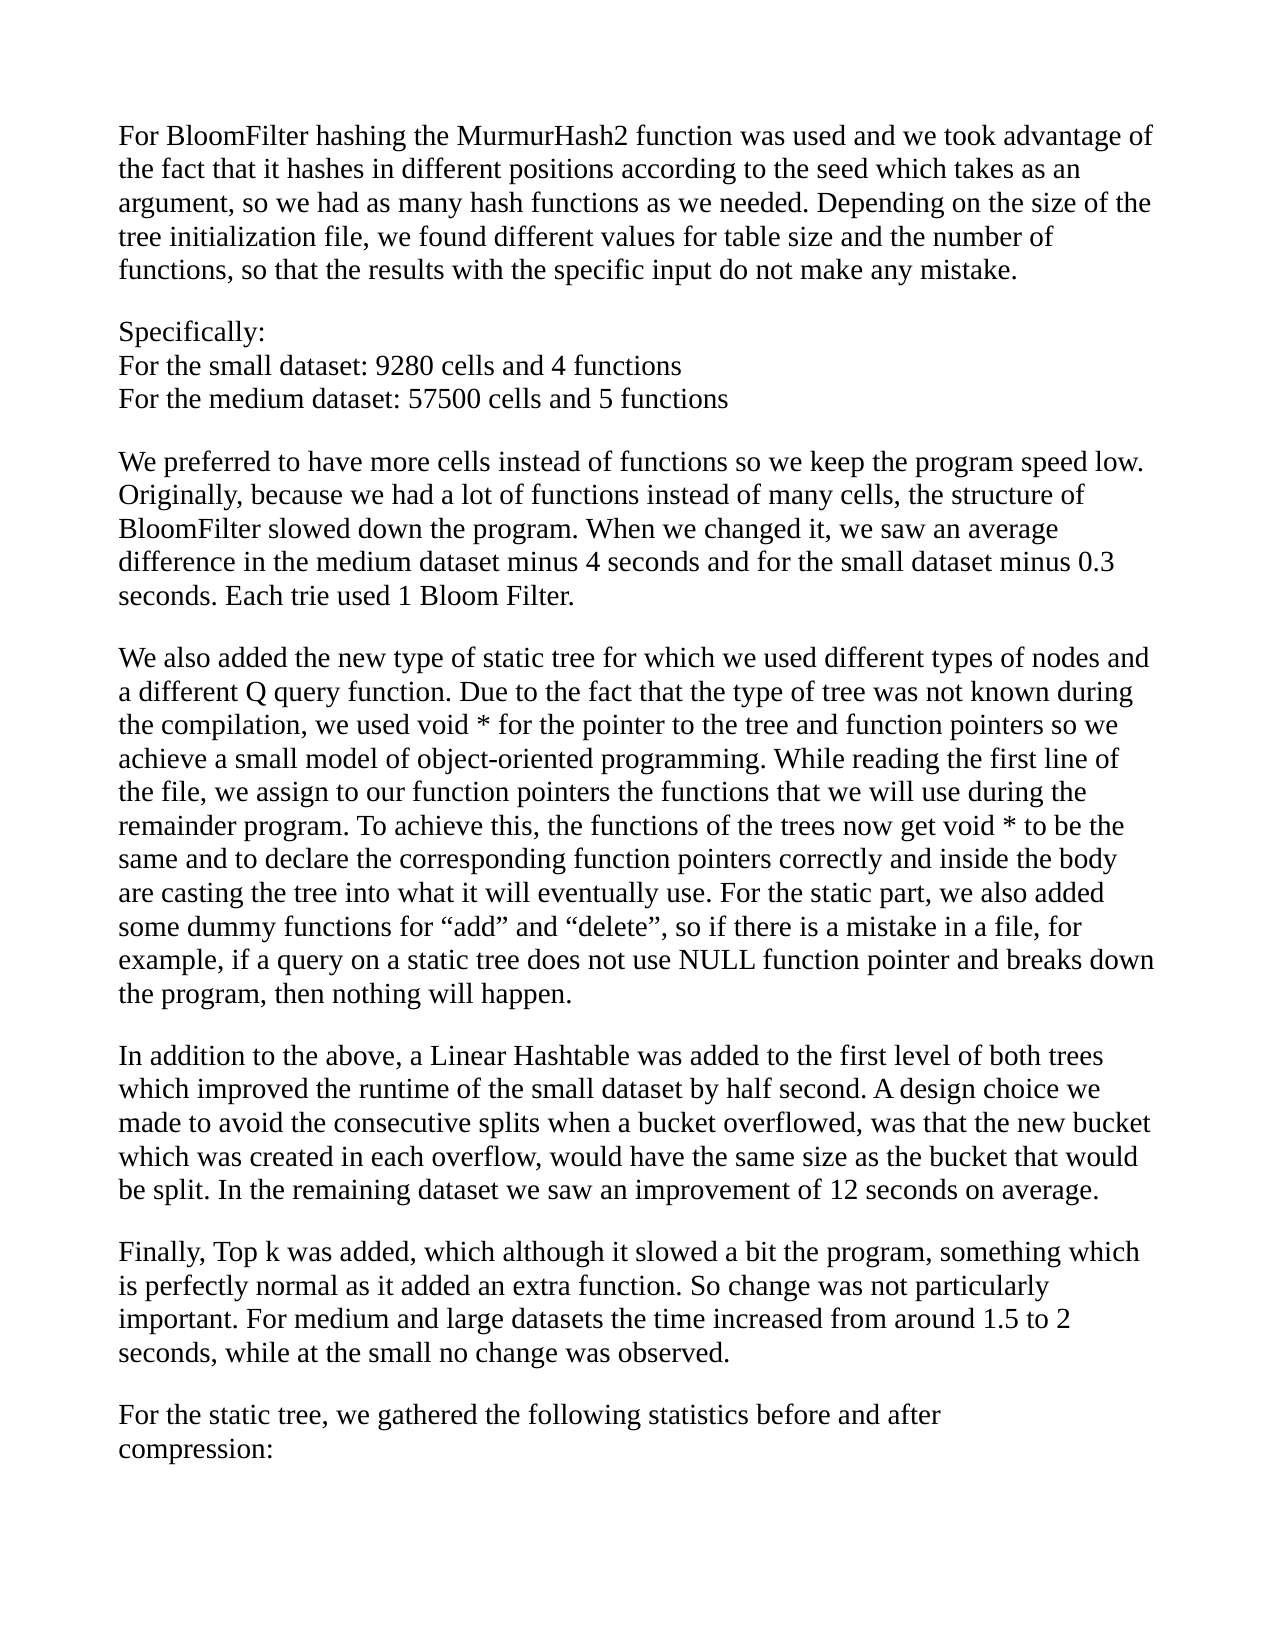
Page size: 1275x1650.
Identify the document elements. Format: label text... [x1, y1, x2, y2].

text For the static tree, we gathered the following statistics before and after [118, 1397, 1157, 1431]
text which improved the runtime of the small dataset by half second. A design choice we made to avoid the consecutive splits when a bucket overflowed, was that the new bucket which was created in each overflow, would have the same size as the bucket that would be split. In the remaining dataset we saw an improvement of 12 seconds on average. [118, 1072, 1157, 1206]
text We preferred to have more cells instead of functions so we keep the program speed low. Originally, because we had a lot of functions instead of many cells, the structure of BloomFilter slowed down the program. When we changed it, we saw an average difference in the medium dataset minus 4 seconds and for the small dataset minus 0.3 seconds. Each trie used 1 Bloom Filter. [118, 444, 1157, 612]
text Specifically: [118, 314, 1157, 348]
text For the medium dataset: 57500 cells and 5 functions [118, 382, 1157, 415]
text For the small dataset: 9280 cells and 4 functions [118, 348, 1157, 382]
text In addition to the above, a Linear Hashtable was added to the first level of both trees [118, 1038, 1157, 1072]
text We also added the new type of static tree for which we used different types of nodes and a different Q query function. Due to the fact that the type of tree was not known during the compilation, we used void * for the pointer to the tree and function pointers so we achieve a small model of object-oriented programming. While reading the first line of the file, we assign to our function pointers the functions that we will use during the remainder program. To achieve this, the functions of the trees now get void * to be the same and to declare the corresponding function pointers correctly and inside the body are casting the tree into what it will eventually use. For the static part, we also added some dummy functions for “add” and “delete”, so if there is a mistake in a file, for example, if a query on a static tree does not use NULL function pointer and breaks down the program, then nothing will happen. [118, 640, 1157, 1009]
text For BloomFilter hashing the MurmurHash2 function was used and we took advantage of the fact that it hashes in different positions according to the seed which takes as an argument, so we had as many hash functions as we needed. Depending on the size of the tree initialization file, we found different values for table size and the number of functions, so that the results with the specific input do not make any mistake. [118, 118, 1157, 286]
text Finally, Top k was added, which although it slowed a bit the program, something which is perfectly normal as it added an extra function. So change was not particularly important. For medium and large datasets the time increased from around 1.5 to 2 seconds, while at the small no change was observed. [118, 1234, 1157, 1369]
text compression: [118, 1431, 1157, 1464]
